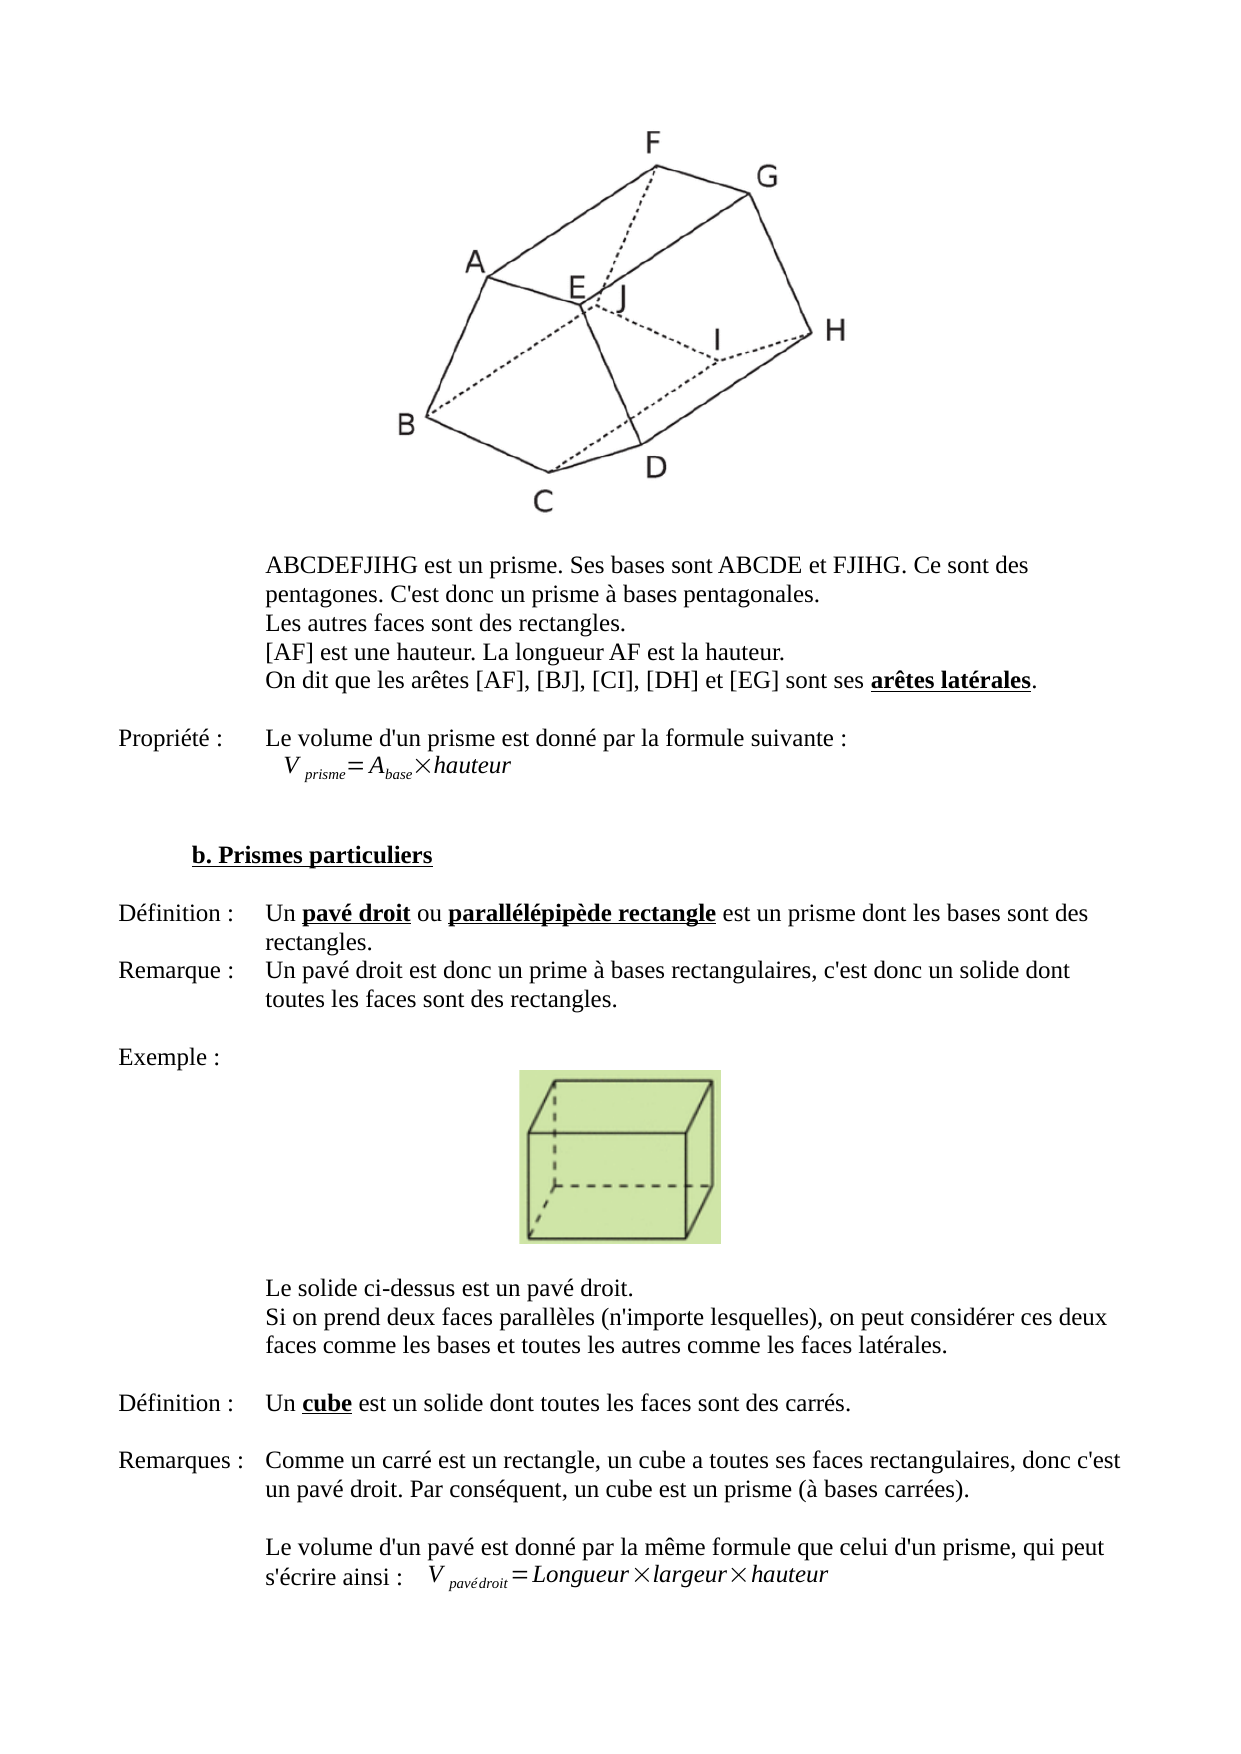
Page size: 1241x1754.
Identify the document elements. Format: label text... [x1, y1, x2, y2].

text Les autres faces sont des rectangles. [118, 608, 1122, 637]
text ABCDEFJIHG est un prisme. Ses bases sont ABCDE et FJIHG. Ce sont des pentagones. C'est donc un prisme à bases pentagonales. [118, 551, 1122, 608]
picture [519, 1070, 721, 1244]
text Le solide ci-dessus est un pavé droit. [118, 1273, 1122, 1302]
text Le volume d'un pavé est donné par la même formule que celui d'un prisme, qui peut [118, 1532, 1122, 1560]
text Remarque : Un pavé droit est donc un prime à bases rectangulaires, c'est donc un solide dont toutes les faces sont des rectangles. [118, 956, 1122, 1013]
text b. Prismes particuliers [118, 841, 1122, 869]
text Exemple : [118, 1042, 1122, 1071]
text On dit que les arêtes [AF], [BJ], [CI], [DH] et [EG] sont ses arêtes latérales. [118, 666, 1122, 694]
text Si on prend deux faces parallèles (n'importe lesquelles), on peut considérer ces deux faces comme les bases et toutes les autres comme les faces latérales. [118, 1302, 1122, 1359]
picture [387, 118, 853, 522]
text Définition : Un pavé droit ou parallélépipède rectangle est un prisme dont les bases sont des rectangles. [118, 898, 1122, 956]
text [AF] est une hauteur. La longueur AF est la hauteur. [118, 637, 1122, 666]
text Propriété : Le volume d'un prisme est donné par la formule suivante : [118, 723, 1122, 752]
text s'écrire ainsi : [118, 1560, 1122, 1592]
text Définition : Un cube est un solide dont toutes les faces sont des carrés. [118, 1388, 1122, 1417]
text Remarques : Comme un carré est un rectangle, un cube a toutes ses faces rectangulaires, donc c'est un pavé droit. Par conséquent, un cube est un prisme (à bases carrées). [118, 1445, 1122, 1503]
